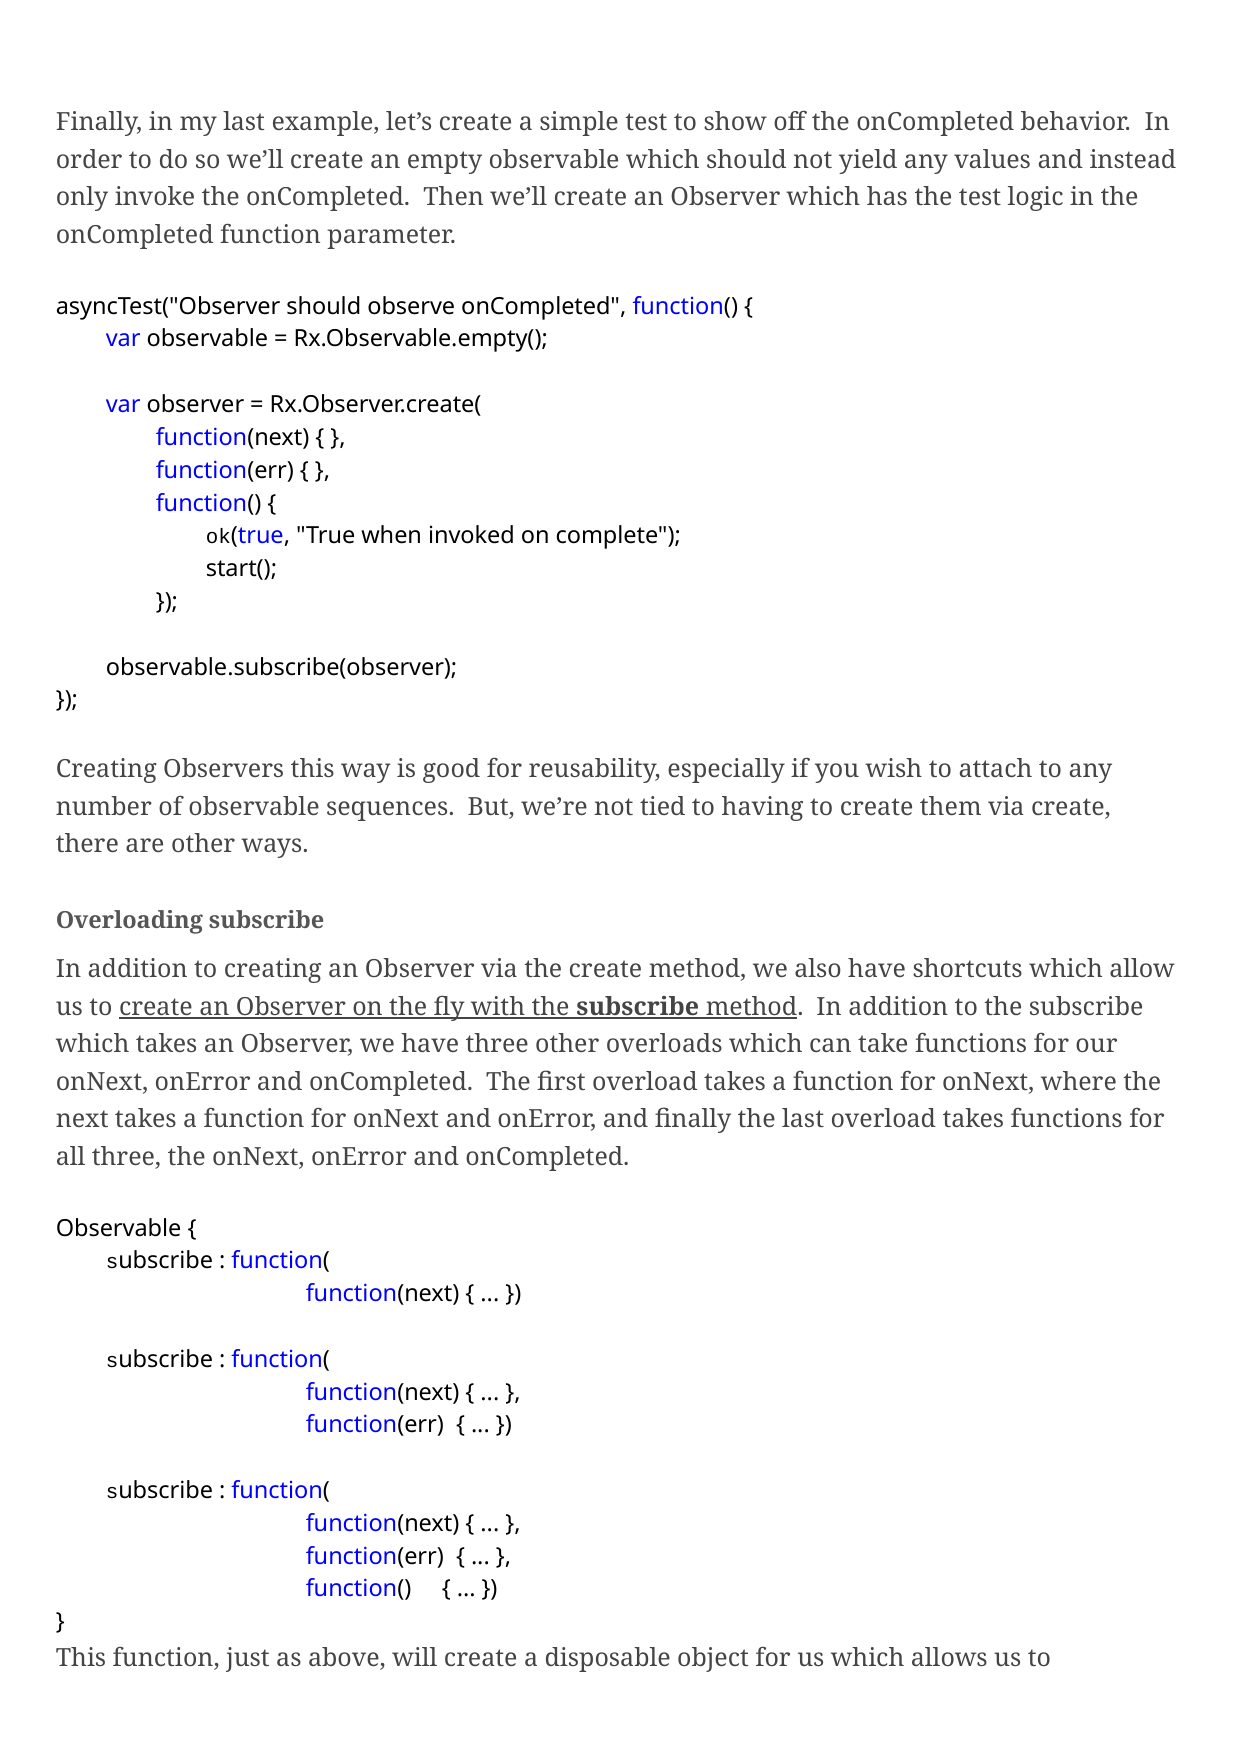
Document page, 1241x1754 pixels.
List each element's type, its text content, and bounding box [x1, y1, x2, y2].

text }); [56, 682, 1178, 715]
text function(next) { ... }, [56, 1374, 1178, 1407]
text Finally, in my last example, let’s create a simple test to show off the onCompleted behavior. In order to do so we’ll create an empty observable which should not yield any values and instead only invoke the onCompleted. Then we’ll create an Observer which has the test logic in the onCompleted function parameter. [56, 101, 1178, 251]
text Creating Observers this way is good for reusability, especially if you wish to attach to any number of observable sequences. But, we’re not tied to having to create them via create, there are other ways. [56, 747, 1178, 860]
subtitle Overloading subscribe [56, 897, 1178, 935]
text var observable = Rx.Observable.empty(); [56, 321, 1178, 354]
text function(next) { }, [56, 419, 1178, 452]
text function() { [56, 485, 1178, 518]
text observable.subscribe(observer); [56, 649, 1178, 682]
text }); [56, 583, 1178, 616]
text In addition to creating an Observer via the create method, we also have shortcuts which allow us to create an Observer on the fly with the subscribe method. In addition to the subscribe which takes an Observer, we have three other overloads which can take functions for our onNext, onError and onCompleted. The first overload takes a function for onNext, where the next takes a function for onNext and onError, and finally the last overload takes functions for all three, the onNext, onError and onCompleted. [56, 947, 1178, 1172]
text function(next) { ... }) [56, 1276, 1178, 1308]
text function(err) { }, [56, 452, 1178, 485]
text var observer = Rx.Observer.create( [56, 387, 1178, 419]
text } [56, 1604, 1178, 1637]
text function(next) { ... }, [56, 1505, 1178, 1538]
text subscribe : function( [56, 1243, 1178, 1276]
text This function, just as above, will create a disposable object for us which allows us to [56, 1637, 1178, 1674]
text function() { ... }) [56, 1571, 1178, 1604]
text ok(true, "True when invoked on complete"); [56, 518, 1178, 551]
text asyncTest("Observer should observe onCompleted", function() { [56, 288, 1178, 321]
text subscribe : function( [56, 1472, 1178, 1505]
text subscribe : function( [56, 1341, 1178, 1374]
text function(err) { ... }, [56, 1538, 1178, 1571]
text start(); [56, 551, 1178, 583]
text function(err) { ... }) [56, 1407, 1178, 1440]
text Observable { [56, 1210, 1178, 1243]
